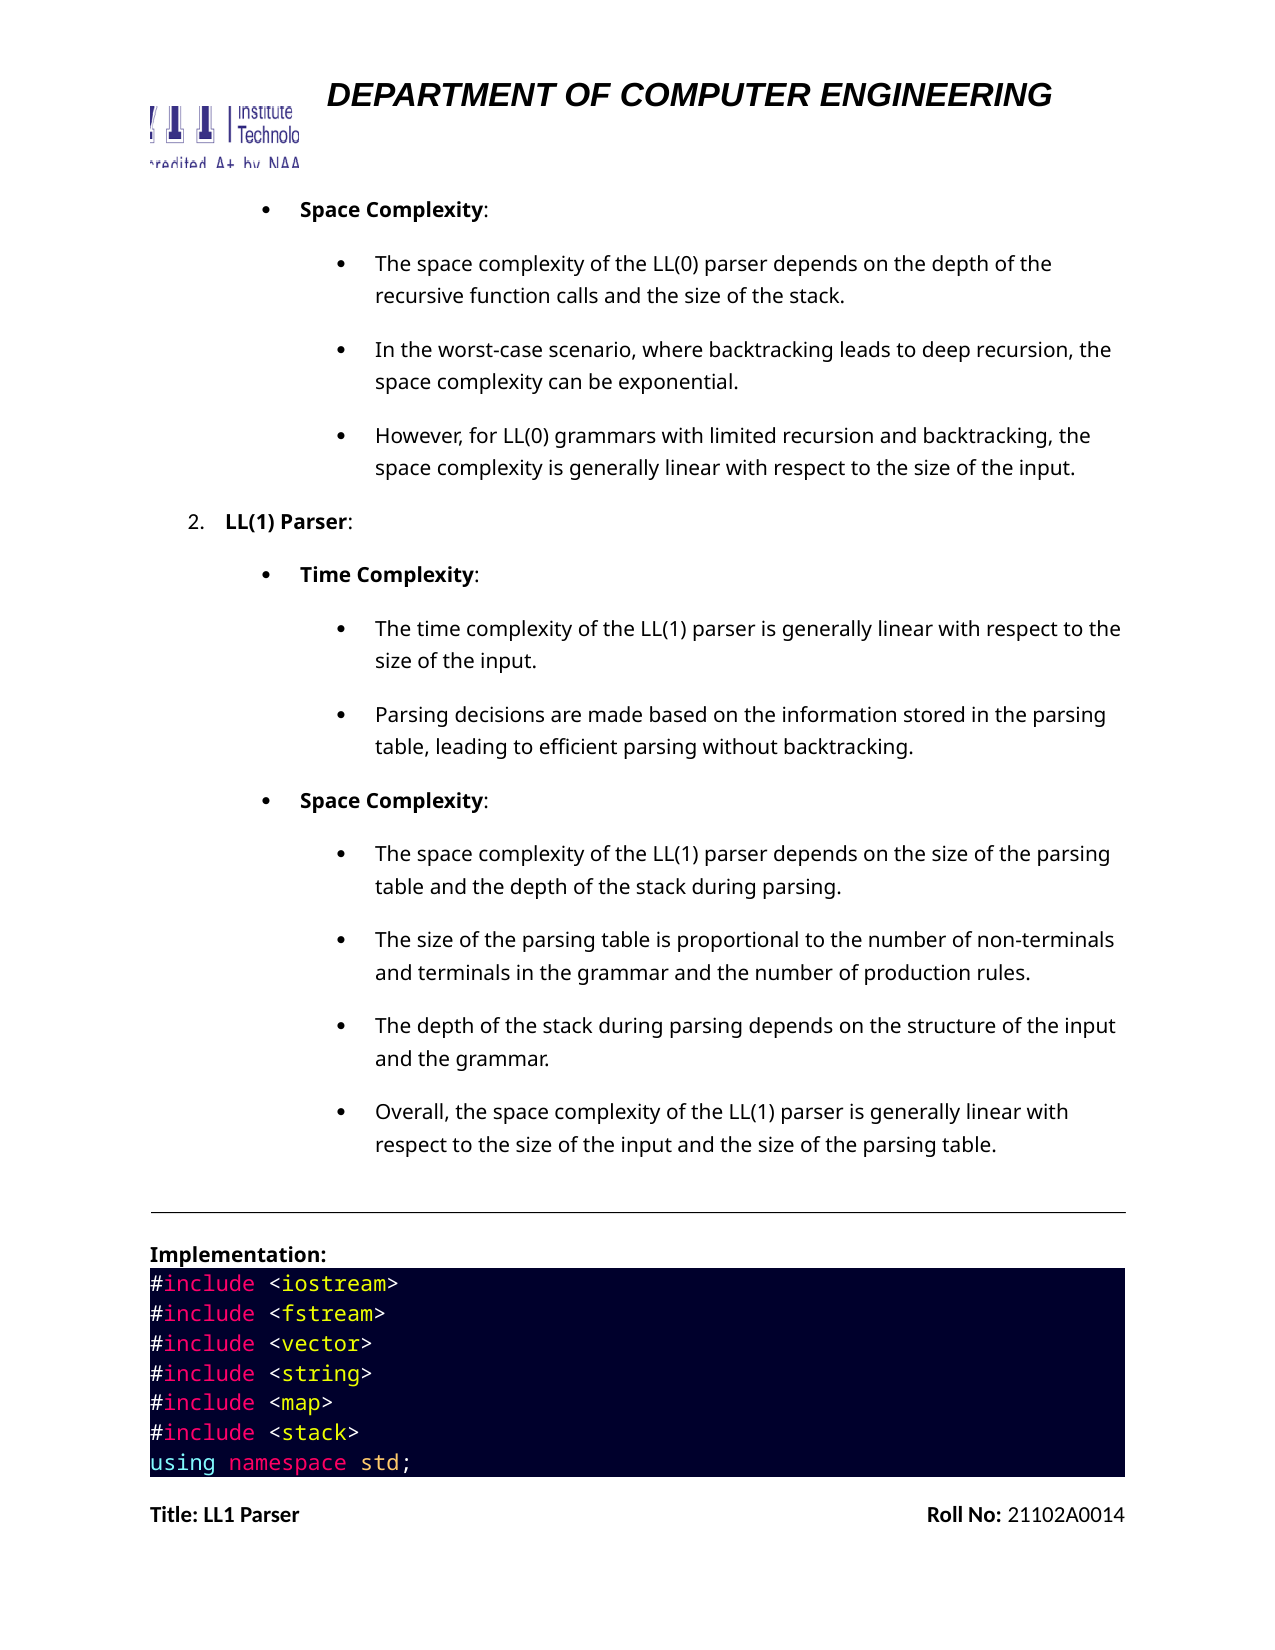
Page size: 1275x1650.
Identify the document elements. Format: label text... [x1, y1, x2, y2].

list The space complexity of the LL(0) parser depends on the depth of the recursive function calls and the size of the stack. [337, 249, 1125, 310]
list Parsing decisions are made based on the information stored in the parsing table, leading to efficient parsing without backtracking. [337, 700, 1125, 761]
list Space Complexity: [262, 195, 1125, 224]
list However, for LL(0) grammars with limited recursion and backtracking, the space complexity is generally linear with respect to the size of the input. [337, 421, 1125, 482]
list In the worst-case scenario, where backtracking leads to deep recursion, the space complexity can be exponential. [337, 335, 1125, 396]
text #include <string> [150, 1358, 1125, 1387]
text #include <vector> [150, 1328, 1125, 1358]
list Time Complexity: [262, 560, 1125, 589]
text #include <fstream> [150, 1298, 1125, 1328]
list Overall, the space complexity of the LL(1) parser is generally linear with respect to the size of the input and the size of the parsing table. [337, 1097, 1125, 1158]
list Space Complexity: [262, 786, 1125, 814]
text Implementation: [150, 1240, 1125, 1268]
list LL(1) Parser: [187, 507, 1125, 535]
list The time complexity of the LL(1) parser is generally linear with respect to the size of the input. [337, 614, 1125, 675]
text #include <stack> [150, 1417, 1125, 1447]
list The depth of the stack during parsing depends on the structure of the input and the grammar. [337, 1011, 1125, 1072]
text #include <iostream> [150, 1268, 1125, 1298]
text using namespace std; [150, 1447, 1125, 1477]
list The space complexity of the LL(1) parser depends on the size of the parsing table and the depth of the stack during parsing. [337, 839, 1125, 900]
list The size of the parsing table is proportional to the number of non-terminals and terminals in the grammar and the number of production rules. [337, 925, 1125, 986]
text #include <map> [150, 1387, 1125, 1417]
